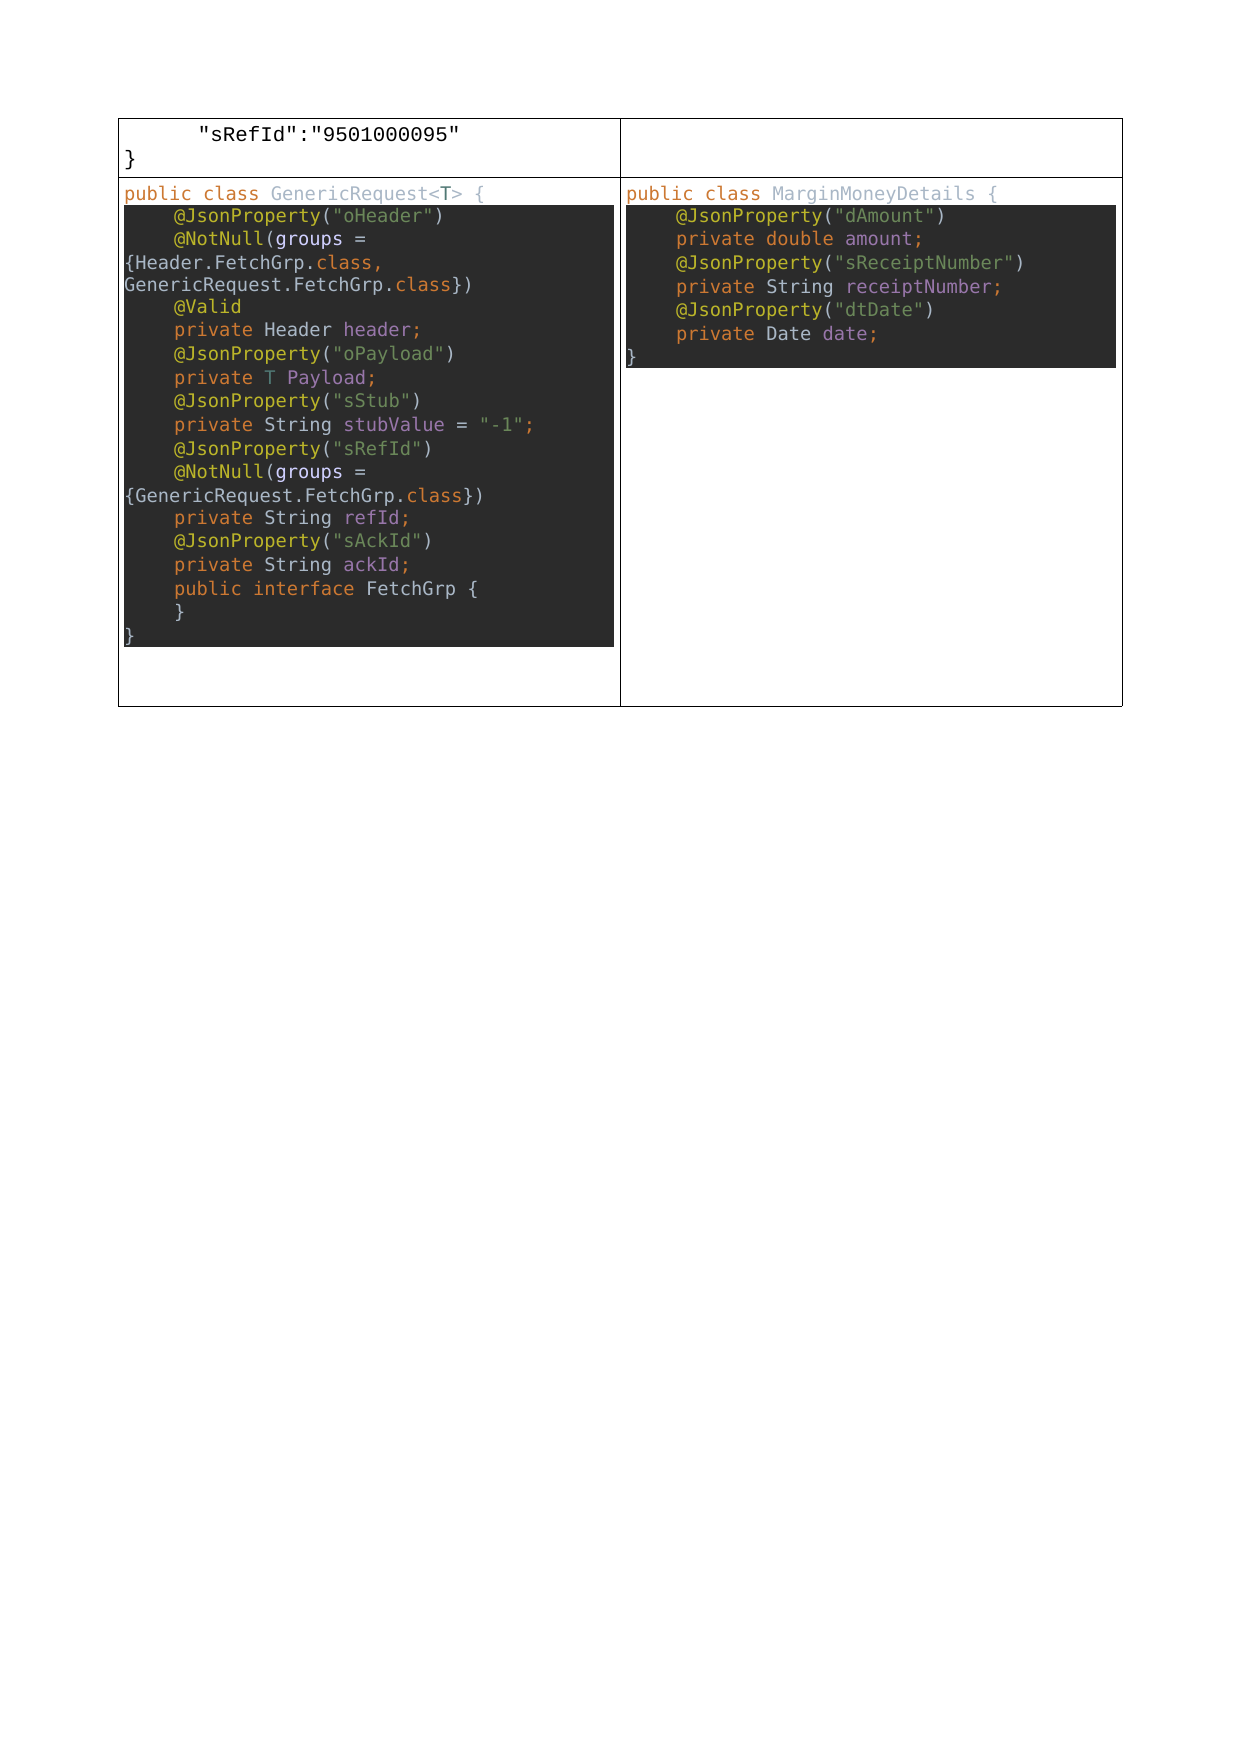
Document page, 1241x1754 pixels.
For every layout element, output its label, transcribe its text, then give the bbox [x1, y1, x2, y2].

table_cell [621, 119, 1122, 177]
table_cell public class MarginMoneyDetails { @JsonProperty("dAmount") private double amount; @JsonProperty("sReceiptNumber") private String receiptNumber; @JsonProperty("dtDate") private Date date; } [621, 178, 1122, 706]
table_cell "sRefId":"9501000095" } [119, 119, 620, 177]
table_cell public class GenericRequest<T> { @JsonProperty("oHeader") @NotNull(groups = {Header.FetchGrp.class, GenericRequest.FetchGrp.class}) @Valid private Header header; @JsonProperty("oPayload") private T Payload; @JsonProperty("sStub") private String stubValue = "-1"; @JsonProperty("sRefId") @NotNull(groups = {GenericRequest.FetchGrp.class}) private String refId; @JsonProperty("sAckId") private String ackId; public interface FetchGrp { } } [119, 178, 620, 706]
